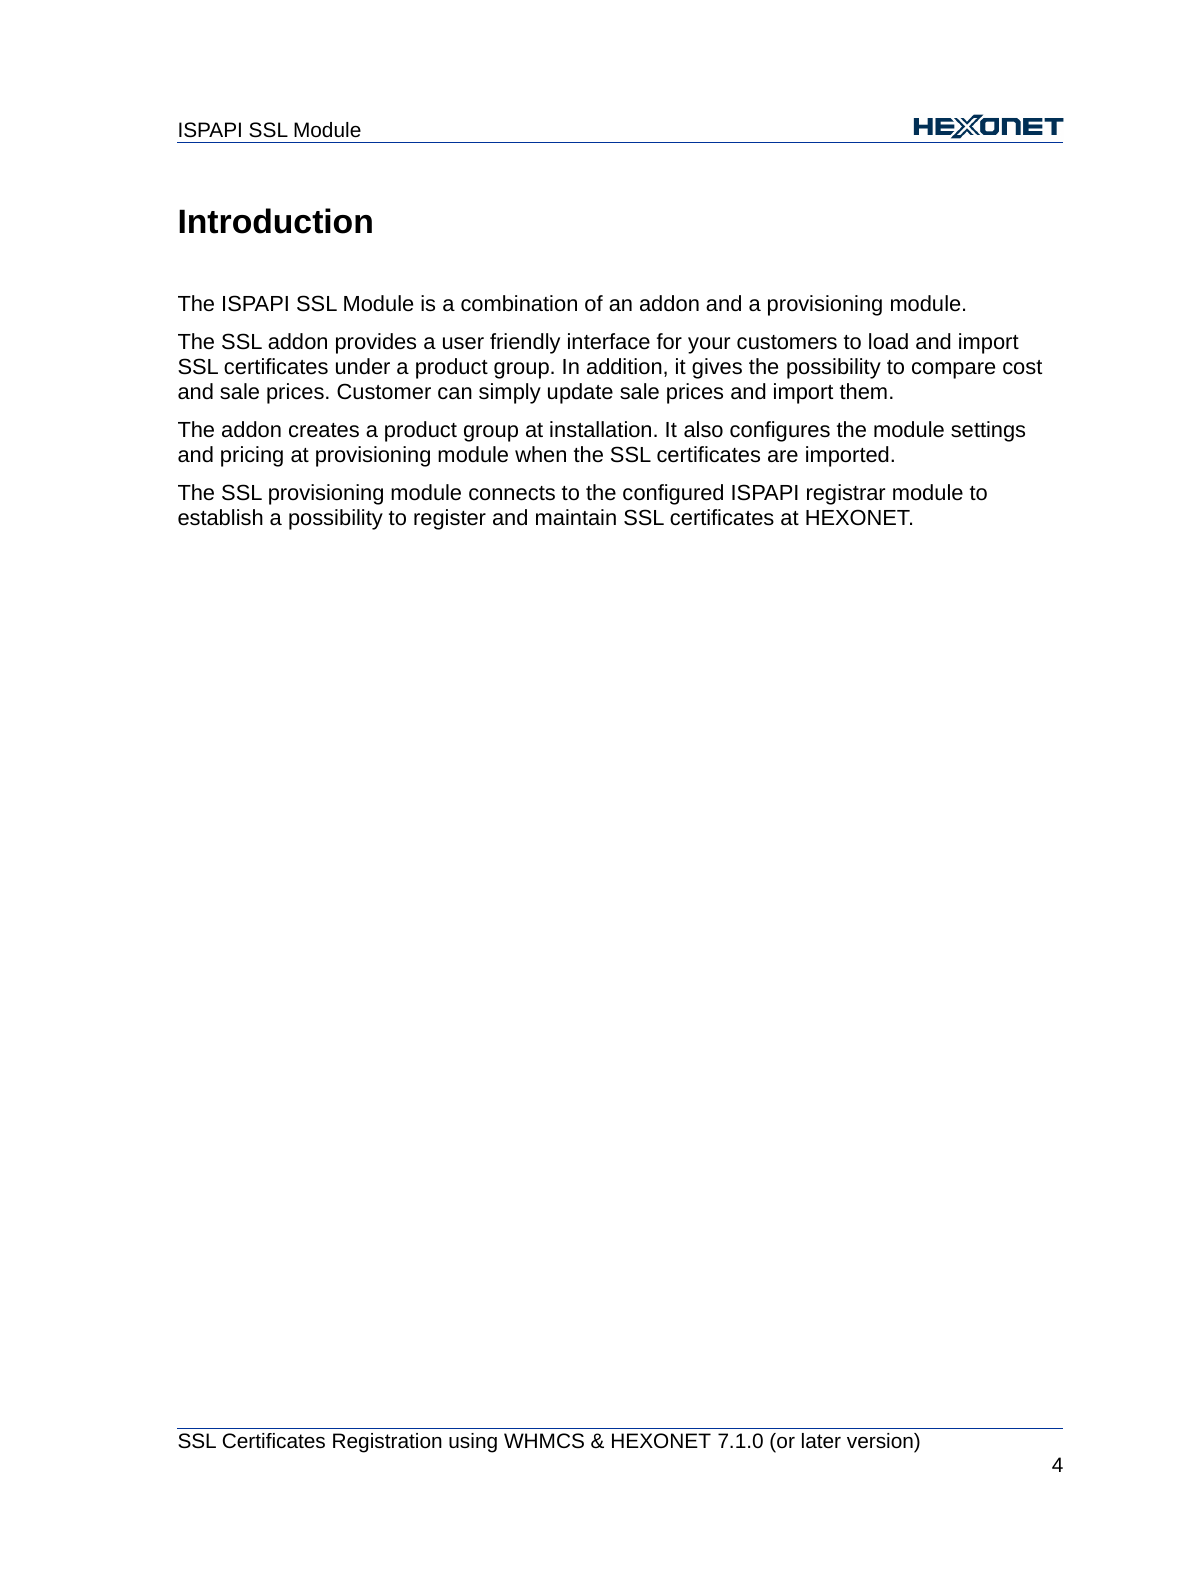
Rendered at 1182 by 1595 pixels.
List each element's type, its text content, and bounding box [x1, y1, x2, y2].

text The addon creates a product group at installation. It also configures the module settings and pricing at provisioning module when the SSL certificates are imported. [177, 417, 1063, 467]
subtitle Introduction [177, 202, 1063, 241]
text The ISPAPI SSL Module is a combination of an addon and a provisioning module. [177, 291, 1063, 316]
text The SSL addon provides a user friendly interface for your customers to load and import SSL certificates under a product group. In addition, it gives the possibility to compare cost and sale prices. Customer can simply update sale prices and import them. [177, 329, 1063, 404]
text The SSL provisioning module connects to the configured ISPAPI registrar module to establish a possibility to register and maintain SSL certificates at HEXONET. [177, 480, 1063, 530]
picture [912, 113, 1065, 140]
